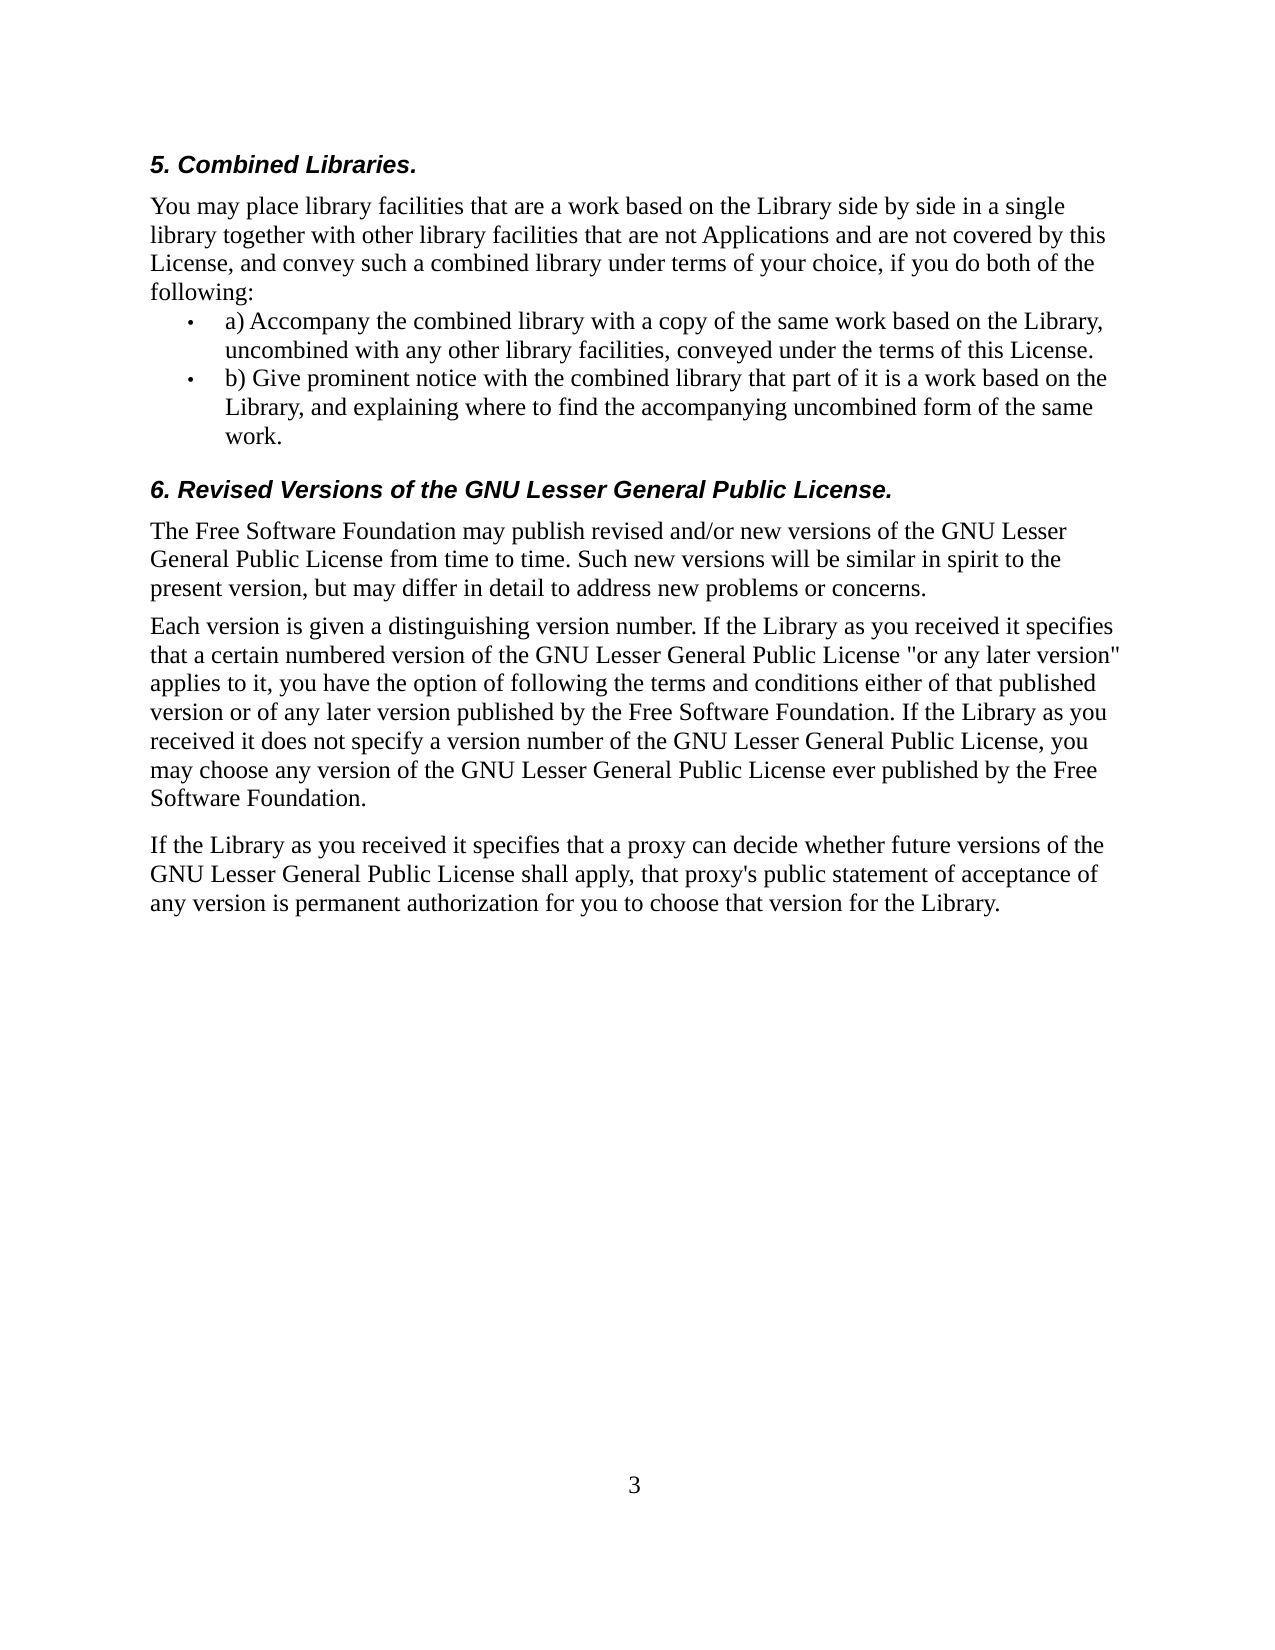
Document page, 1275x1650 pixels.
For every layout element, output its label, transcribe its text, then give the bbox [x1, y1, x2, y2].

text The Free Software Foundation may publish revised and/or new versions of the GNU Lesser General Public License from time to time. Such new versions will be similar in spirit to the present version, but may differ in detail to address new problems or concerns. [150, 516, 1125, 602]
subtitle 5. Combined Libraries. [150, 150, 1125, 178]
list b) Give prominent notice with the combined library that part of it is a work based on the Library, and explaining where to find the accompanying uncombined form of the same work. [187, 363, 1125, 450]
text Each version is given a distinguishing version number. If the Library as you received it specifies that a certain numbered version of the GNU Lesser General Public License "or any later version" applies to it, you have the option of following the terms and conditions either of that published version or of any later version published by the Free Software Foundation. If the Library as you received it does not specify a version number of the GNU Lesser General Public License, you may choose any version of the GNU Lesser General Public License ever published by the Free Software Foundation. [150, 611, 1125, 812]
text If the Library as you received it specifies that a proxy can decide whether future versions of the GNU Lesser General Public License shall apply, that proxy's public statement of acceptance of any version is permanent authorization for you to choose that version for the Library. [150, 830, 1125, 916]
text You may place library facilities that are a work based on the Library side by side in a single library together with other library facilities that are not Applications and are not covered by this License, and convey such a combined library under terms of your choice, if you do both of the following: [150, 191, 1125, 306]
list a) Accompany the combined library with a copy of the same work based on the Library, uncombined with any other library facilities, conveyed under the terms of this License. [187, 306, 1125, 363]
subtitle 6. Revised Versions of the GNU Lesser General Public License. [150, 475, 1125, 503]
